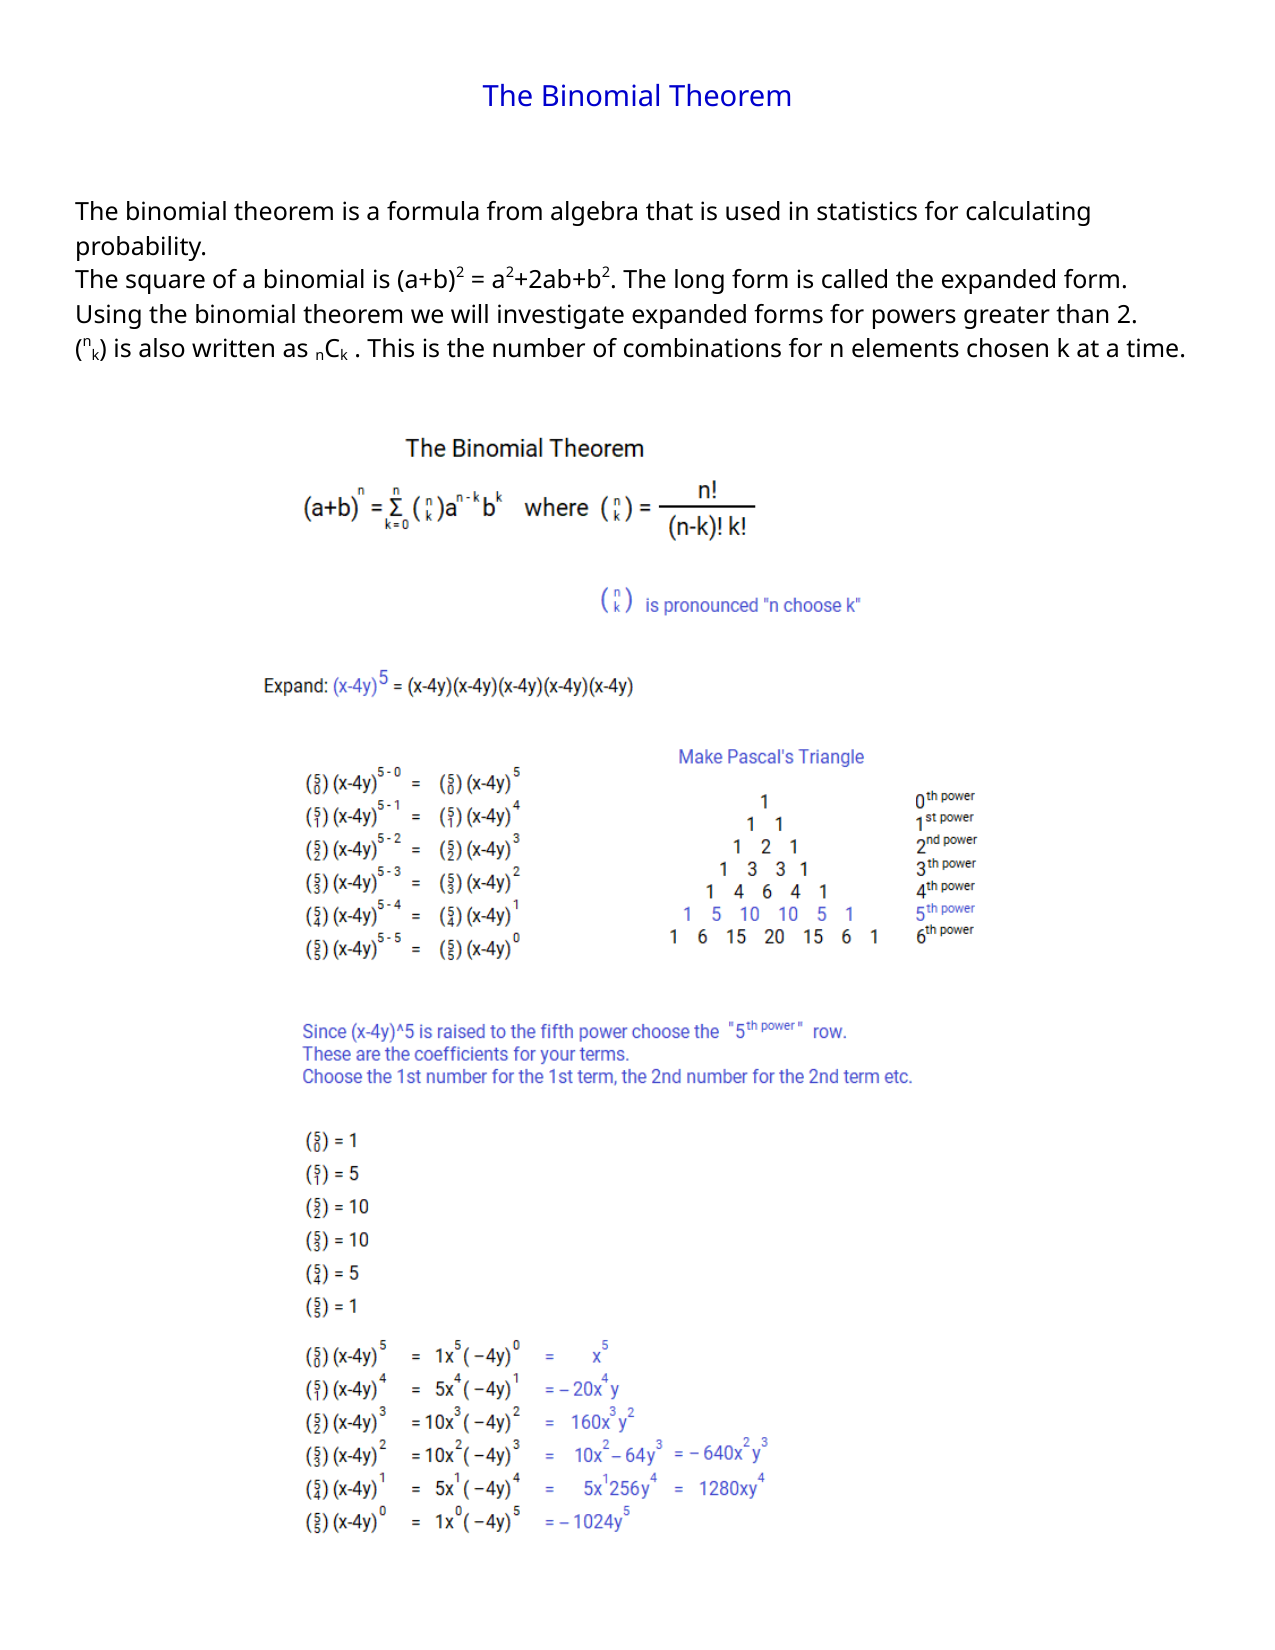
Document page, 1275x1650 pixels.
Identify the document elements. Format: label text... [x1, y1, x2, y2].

text The binomial theorem is a formula from algebra that is used in statistics for calculating probability. [75, 194, 1200, 262]
text The square of a binomial is (a+b)2 = a2+2ab+b2. The long form is called the expanded form. [75, 262, 1200, 296]
text The Binomial Theorem [75, 75, 1200, 115]
text (nk) is also written as nCk . This is the number of combinations for n elements chosen k at a time. [75, 330, 1200, 364]
text Using the binomial theorem we will investigate expanded forms for powers greater than 2. [75, 296, 1200, 330]
picture [249, 432, 1026, 1558]
